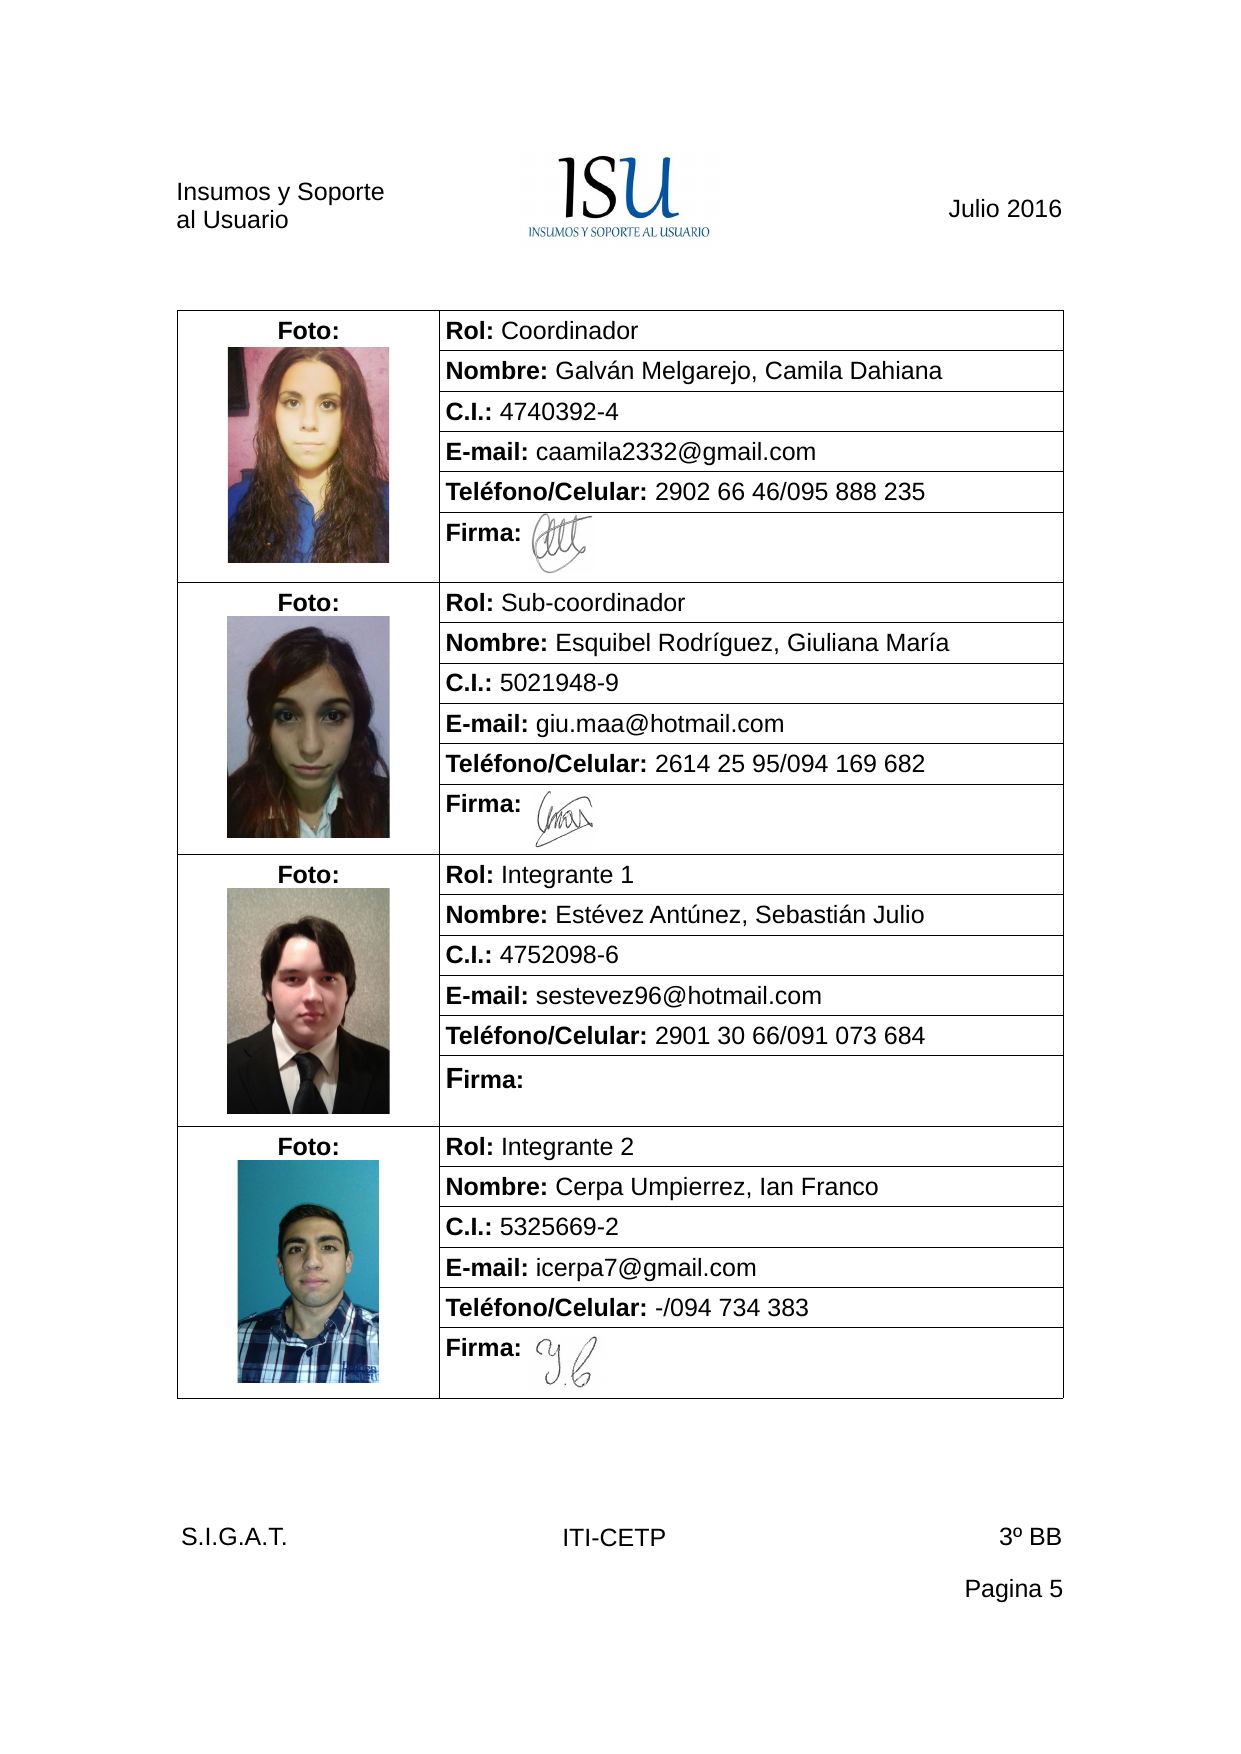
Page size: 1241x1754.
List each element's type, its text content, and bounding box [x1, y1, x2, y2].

picture [227, 616, 390, 838]
table_cell Teléfono/Celular: -/094 734 383 [440, 1288, 1063, 1327]
table_cell E-mail: icerpa7@gmail.com [440, 1248, 1063, 1287]
table_cell C.I.: 5021948-9 [440, 664, 1063, 703]
table_cell Firma: [440, 785, 1063, 854]
table_cell [178, 889, 439, 1126]
picture [527, 513, 596, 574]
table_cell Nombre: Esquibel Rodríguez, Giuliana María [440, 623, 1063, 663]
table_cell Foto: [178, 583, 439, 854]
table_cell Rol: Sub-coordinador [440, 583, 1063, 622]
picture [531, 786, 597, 852]
table_cell Teléfono/Celular: 2902 66 46/095 888 235 [440, 472, 1063, 512]
table_cell E-mail: giu.maa@hotmail.com [440, 704, 1063, 743]
table_cell Foto: [178, 855, 439, 888]
picture [227, 888, 390, 1114]
table_cell Nombre: Galván Melgarejo, Camila Dahiana [440, 351, 1063, 391]
picture [227, 347, 390, 563]
table_cell Teléfono/Celular: 2614 25 95/094 169 682 [440, 744, 1063, 783]
table_cell Nombre: Estévez Antúnez, Sebastián Julio [440, 895, 1063, 934]
table_cell Teléfono/Celular: 2901 30 66/091 073 684 [440, 1016, 1063, 1055]
table_header Foto: [178, 311, 439, 582]
table_cell Rol: Integrante 2 [440, 1127, 1063, 1166]
table_cell C.I.: 4752098-6 [440, 936, 1063, 975]
picture [517, 138, 723, 252]
table_cell Firma: [440, 1056, 1063, 1126]
table_cell [178, 1383, 439, 1398]
table_cell Firma: [440, 1328, 1063, 1398]
table_cell E-mail: sestevez96@hotmail.com [440, 976, 1063, 1015]
table_cell Nombre: Cerpa Umpierrez, Ian Franco [440, 1167, 1063, 1206]
table_cell Firma: [440, 513, 1063, 582]
table_header Rol: Coordinador [440, 311, 1063, 350]
table_cell E-mail: caamila2332@gmail.com [440, 432, 1063, 471]
table_cell C.I.: 4740392-4 [440, 392, 1063, 431]
picture [529, 1333, 607, 1397]
table_cell Foto: [178, 1127, 439, 1382]
picture [237, 1160, 379, 1383]
table_cell Rol: Integrante 1 [440, 855, 1063, 894]
table_cell C.I.: 5325669-2 [440, 1207, 1063, 1247]
